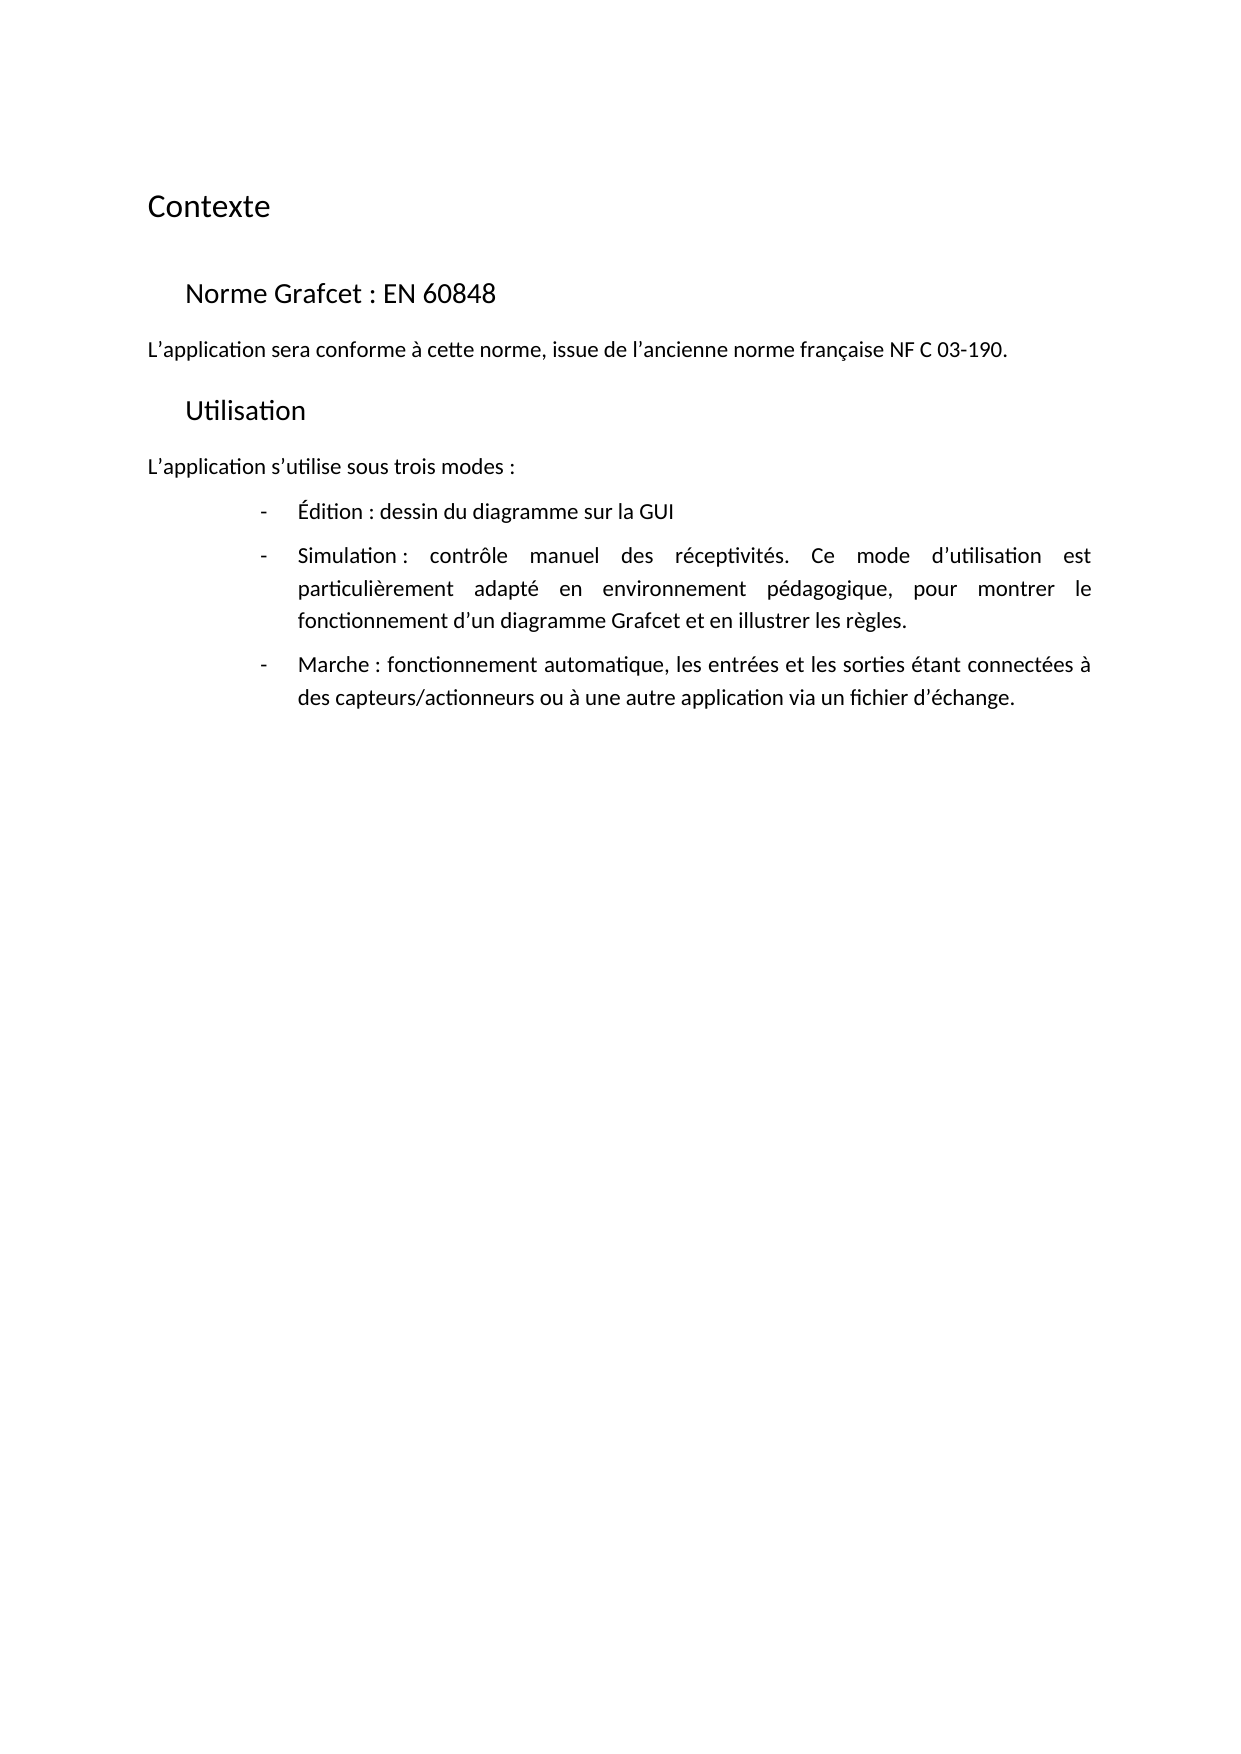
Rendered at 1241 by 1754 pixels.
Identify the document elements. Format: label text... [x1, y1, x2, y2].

text L’application sera conforme à cette norme, issue de l’ancienne norme française NF C 03-190. [148, 335, 1093, 363]
text L’application s’utilise sous trois modes : [148, 452, 1093, 480]
list Marche : fonctionnement automatique, les entrées et les sorties étant connectées à des capteurs/actionneurs ou à une autre application via un fichier d’échange. [260, 651, 1093, 711]
list Édition : dessin du diagramme sur la GUI [260, 497, 1093, 525]
subtitle Contexte [148, 185, 1093, 226]
list Simulation : contrôle manuel des réceptivités. Ce mode d’utilisation est particulièrement adapté en environnement pédagogique, pour montrer le fonctionnement d’un diagramme Grafcet et en illustrer les règles. [260, 542, 1093, 634]
subtitle Norme Grafcet : EN 60848 [185, 276, 1093, 311]
subtitle Utilisation [185, 392, 1093, 428]
